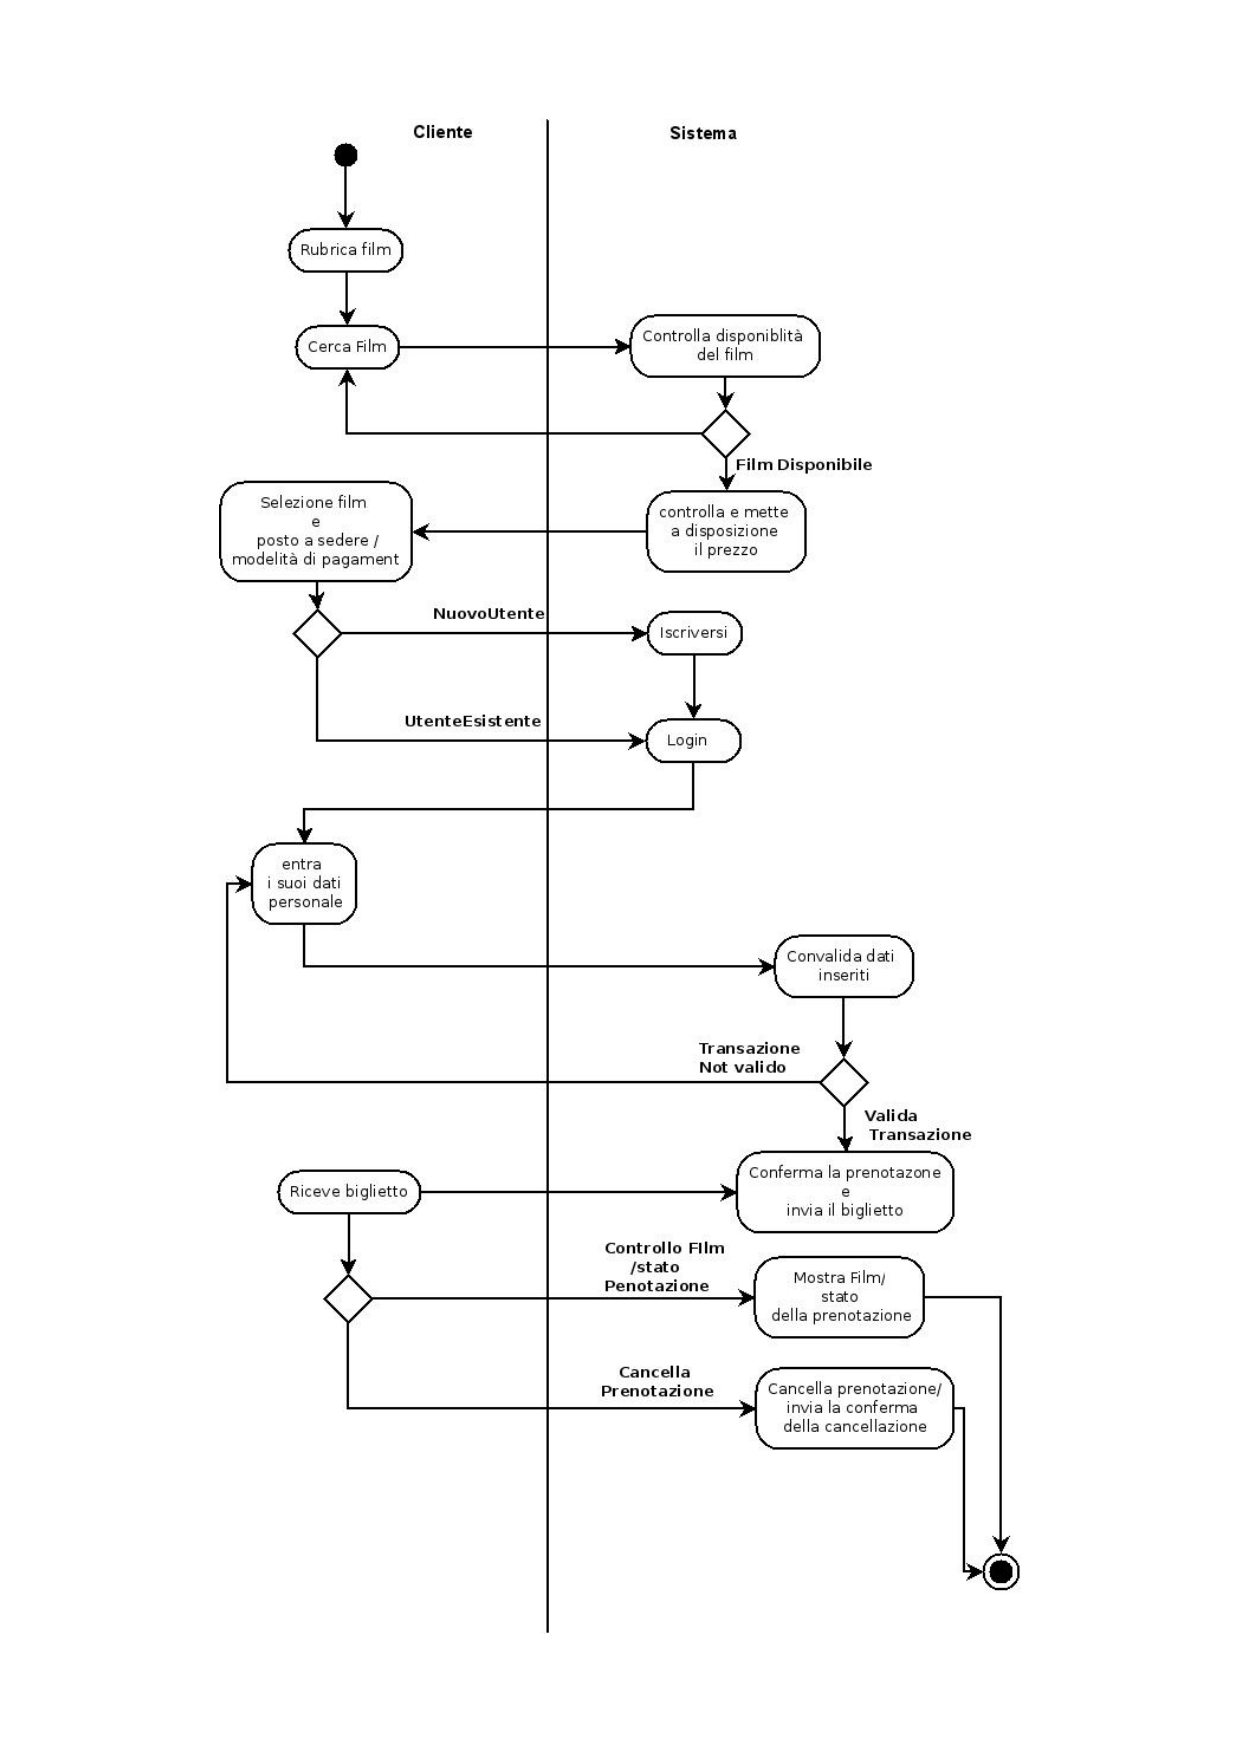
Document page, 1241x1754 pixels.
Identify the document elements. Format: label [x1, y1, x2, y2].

picture [219, 118, 1022, 1634]
